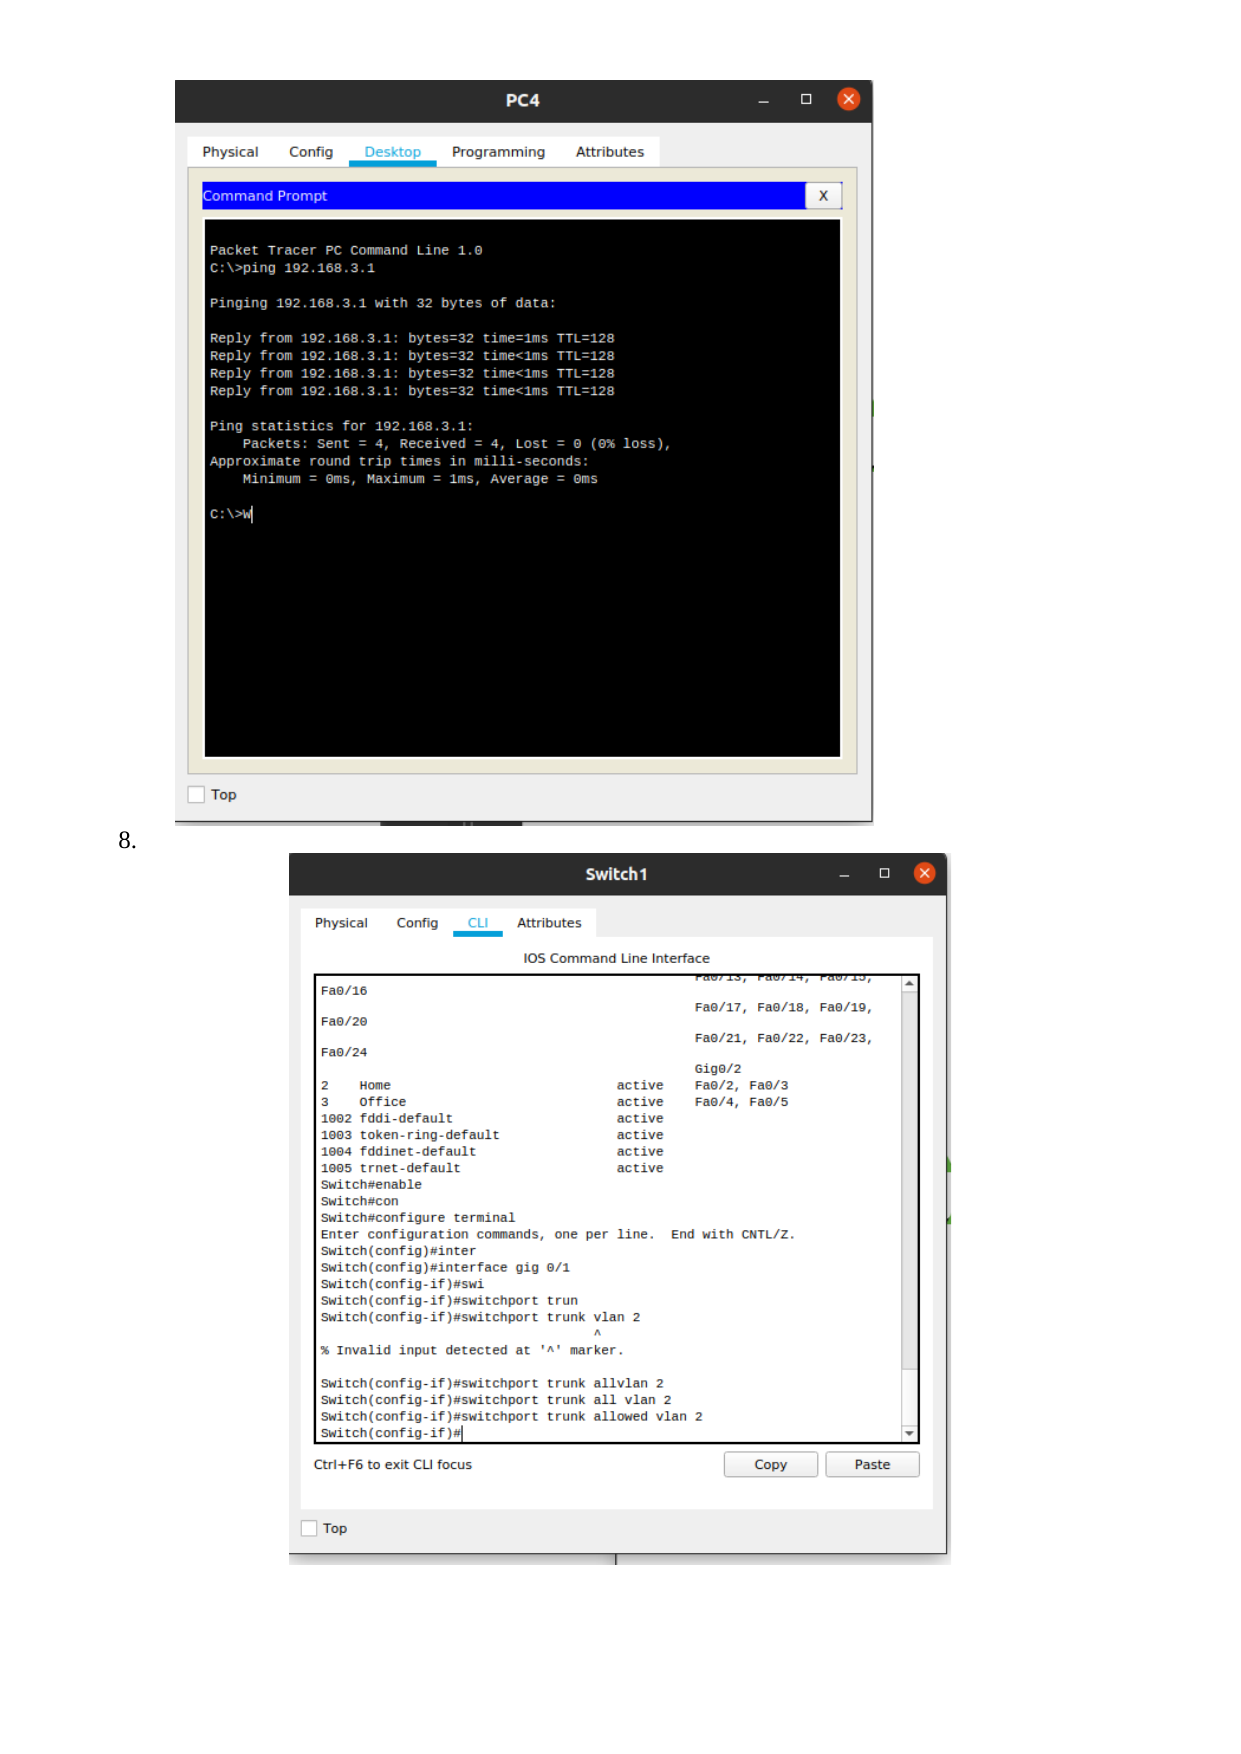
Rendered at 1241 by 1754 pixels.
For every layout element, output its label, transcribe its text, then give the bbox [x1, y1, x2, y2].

picture [289, 853, 952, 1565]
text 8. [118, 118, 1122, 854]
picture [175, 80, 874, 826]
